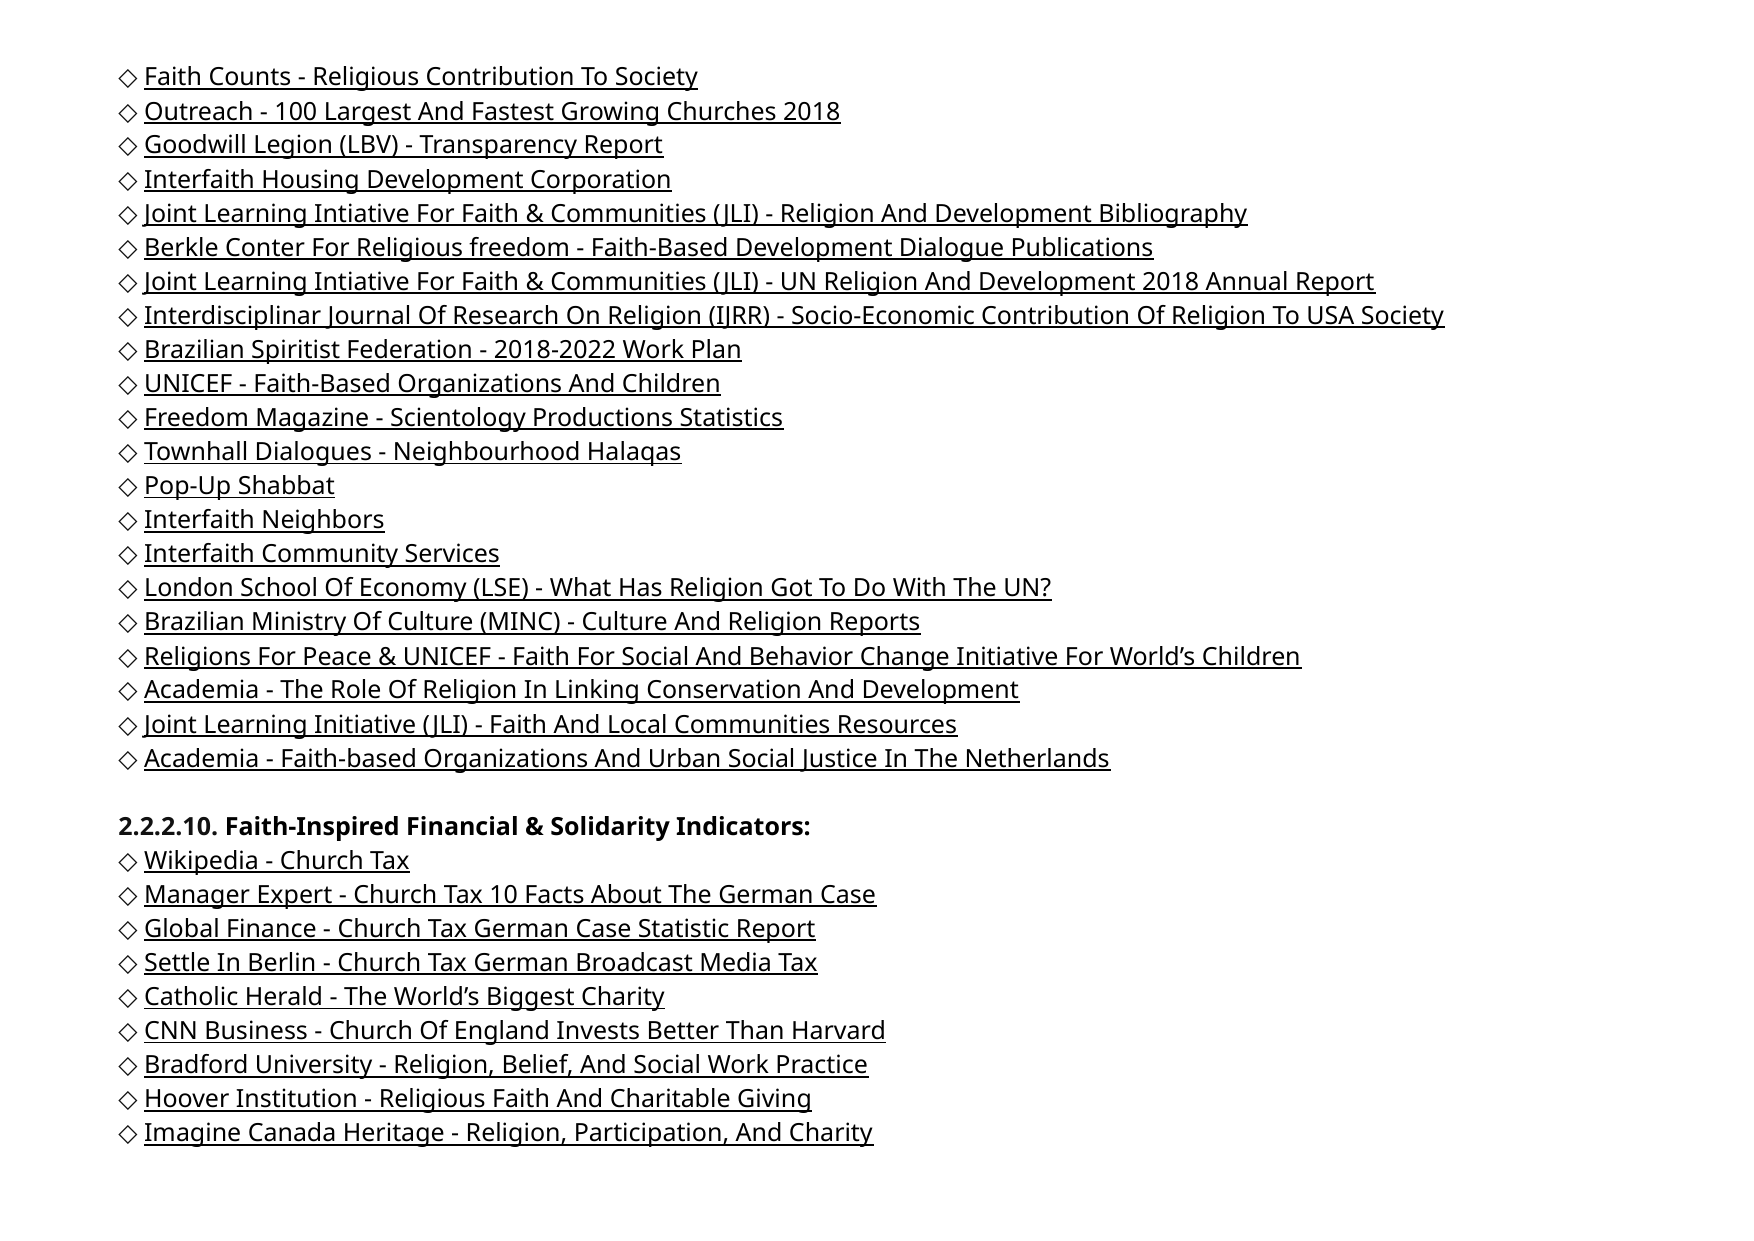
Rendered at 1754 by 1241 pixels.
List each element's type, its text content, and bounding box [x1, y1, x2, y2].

text ◇ Townhall Dialogues - Neighbourhood Halaqas [118, 434, 1695, 468]
text ◇ Brazilian Ministry Of Culture (MINC) - Culture And Religion Reports [118, 604, 1695, 638]
text ◇ Berkle Conter For Religious freedom - Faith-Based Development Dialogue Publications [118, 229, 1695, 263]
text ◇ Academia - The Role Of Religion In Linking Conservation And Development [118, 672, 1695, 706]
text ◇ Interfaith Neighbors [118, 502, 1695, 536]
text ◇ Catholic Herald - The World’s Biggest Charity [118, 979, 1695, 1013]
text ◇ Hoover Institution - Religious Faith And Charitable Giving [118, 1081, 1695, 1115]
text ◇ Settle In Berlin - Church Tax German Broadcast Media Tax [118, 945, 1695, 979]
text ◇ Religions For Peace & UNICEF - Faith For Social And Behavior Change Initiative For World’s Children [118, 638, 1695, 672]
text ◇ Global Finance - Church Tax German Case Statistic Report [118, 911, 1695, 945]
text ◇ CNN Business - Church Of England Invests Better Than Harvard [118, 1013, 1695, 1047]
text ◇ Outreach - 100 Largest And Fastest Growing Churches 2018 [118, 93, 1695, 127]
text ◇ UNICEF - Faith-Based Organizations And Children [118, 366, 1695, 400]
text 2.2.2.10. Faith-Inspired Financial & Solidarity Indicators: [118, 808, 1695, 842]
text ◇ Interfaith Community Services [118, 536, 1695, 570]
text ◇ Academia - Faith-based Organizations And Urban Social Justice In The Netherlands [118, 740, 1695, 774]
text ◇ Joint Learning Initiative (JLI) - Faith And Local Communities Resources [118, 706, 1695, 740]
text ◇ London School Of Economy (LSE) - What Has Religion Got To Do With The UN? [118, 570, 1695, 604]
text ◇ Interfaith Housing Development Corporation [118, 161, 1695, 195]
text ◇ Faith Counts - Religious Contribution To Society [118, 59, 1695, 93]
text ◇ Goodwill Legion (LBV) - Transparency Report [118, 127, 1695, 161]
text ◇ Joint Learning Intiative For Faith & Communities (JLI) - UN Religion And Development 2018 Annual Report [118, 263, 1695, 297]
text ◇ Freedom Magazine - Scientology Productions Statistics [118, 400, 1695, 434]
text ◇ Pop-Up Shabbat [118, 468, 1695, 502]
text ◇ Bradford University - Religion, Belief, And Social Work Practice [118, 1047, 1695, 1081]
text ◇ Manager Expert - Church Tax 10 Facts About The German Case [118, 877, 1695, 911]
text ◇ Brazilian Spiritist Federation - 2018-2022 Work Plan [118, 332, 1695, 366]
text ◇ Wikipedia - Church Tax [118, 842, 1695, 877]
text ◇ Imagine Canada Heritage - Religion, Participation, And Charity [118, 1115, 1695, 1149]
text ◇ Interdisciplinar Journal Of Research On Religion (IJRR) - Socio-Economic Contribution Of Religion To USA Society [118, 297, 1695, 332]
text ◇ Joint Learning Intiative For Faith & Communities (JLI) - Religion And Development Bibliography [118, 195, 1695, 229]
